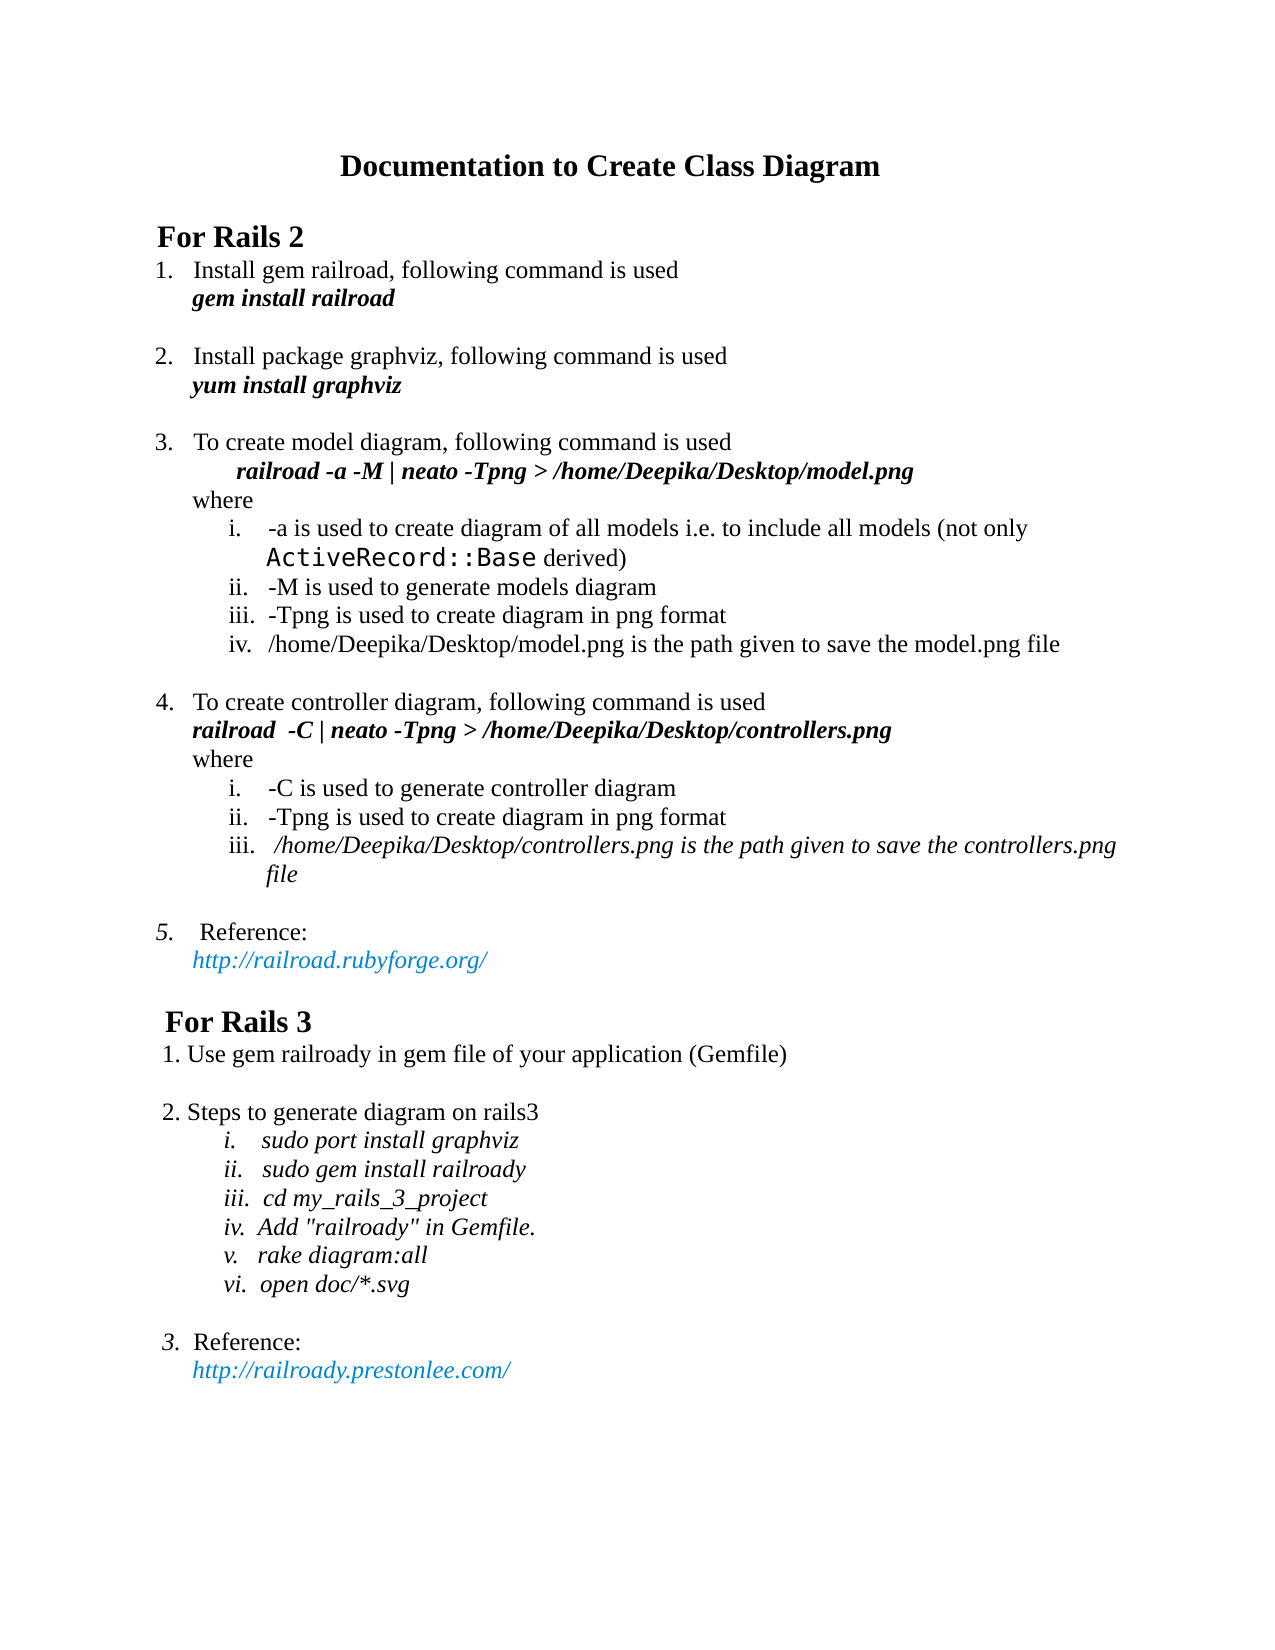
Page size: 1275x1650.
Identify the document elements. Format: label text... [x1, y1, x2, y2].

text 4. To create controller diagram, following command is used [118, 687, 1157, 716]
text ii. sudo gem install railroady [118, 1154, 1157, 1183]
text iv. Add "railroady" in Gemfile. [118, 1212, 1157, 1240]
list -M is used to generate models diagram [228, 572, 1157, 601]
text 5. Reference: [118, 917, 1157, 946]
list /home/Deepika/Desktop/controllers.png is the path given to save the controllers.png file [228, 831, 1157, 888]
list To create model diagram, following command is used [154, 427, 1157, 456]
text v. rake diagram:all [118, 1240, 1157, 1269]
text vi. open doc/*.svg [118, 1269, 1157, 1298]
text railroad -a -M | neato -Tpng > /home/Deepika/Desktop/model.png [162, 456, 1157, 485]
list Install package graphviz, following command is used [154, 341, 1157, 370]
text iii. cd my_rails_3_project [118, 1183, 1157, 1212]
text i. sudo port install graphviz [118, 1125, 1157, 1154]
text railroad -C | neato -Tpng > /home/Deepika/Desktop/controllers.png [118, 716, 1157, 744]
text http://railroad.rubyforge.org/ [118, 946, 1157, 974]
text Documentation to Create Class Diagram [118, 147, 1157, 183]
list -C is used to generate controller diagram [228, 773, 1157, 802]
text 3. Reference: [118, 1327, 1157, 1355]
list -Tpng is used to create diagram in png format [228, 802, 1157, 831]
list -a is used to create diagram of all models i.e. to include all models (not only ActiveRecord::Base derived) [228, 513, 1157, 572]
text For Rails 3 [118, 1003, 1157, 1039]
list 2. Steps to generate diagram on rails3 [118, 1097, 1157, 1125]
text gem install railroad [154, 283, 1157, 312]
text where [118, 485, 1157, 513]
list Install gem railroad, following command is used [154, 255, 1157, 283]
text 1. Use gem railroady in gem file of your application (Gemfile) [118, 1039, 1157, 1068]
text For Rails 2 [118, 219, 1157, 255]
list /home/Deepika/Desktop/model.png is the path given to save the model.png file [228, 629, 1157, 658]
text yum install graphviz [118, 370, 1157, 398]
text where [118, 744, 1157, 773]
list -Tpng is used to create diagram in png format [228, 601, 1157, 629]
text http://railroady.prestonlee.com/ [118, 1355, 1157, 1384]
